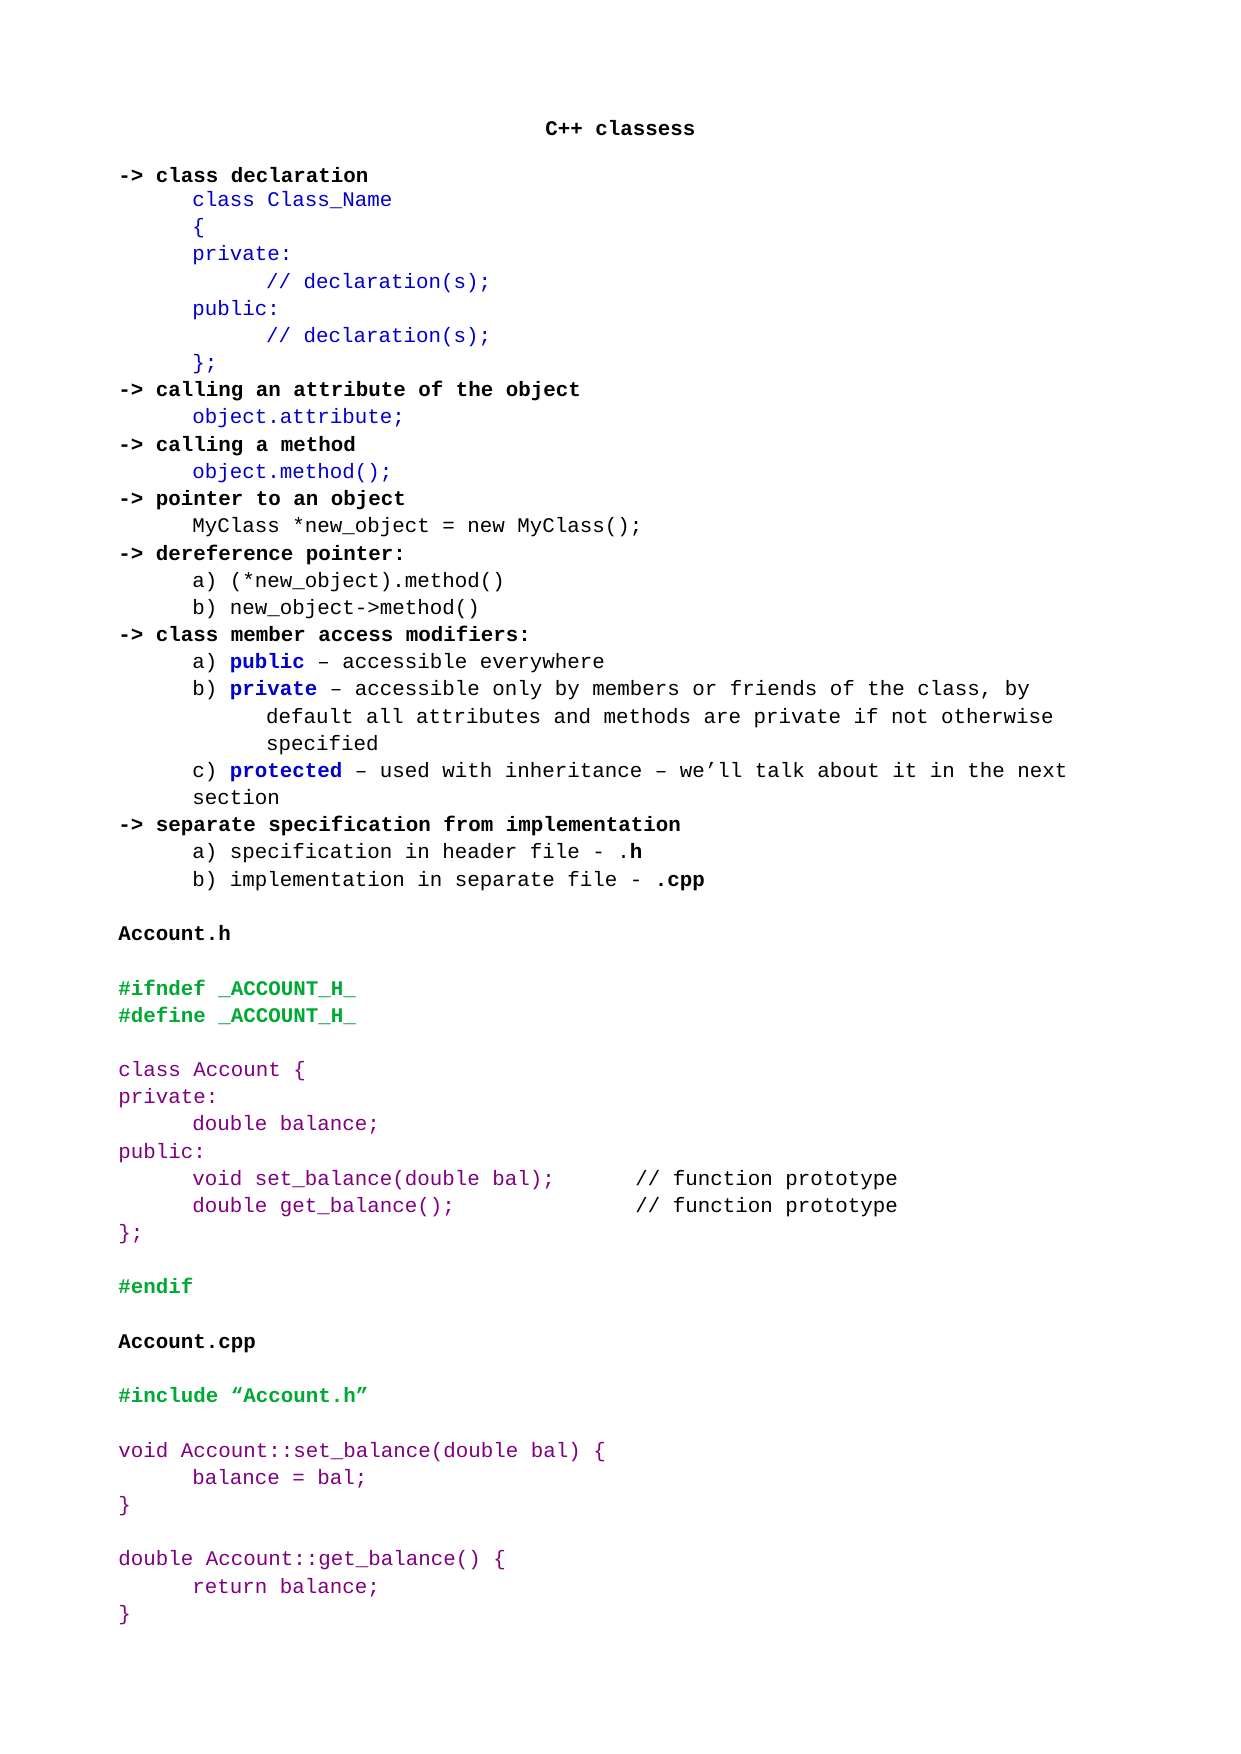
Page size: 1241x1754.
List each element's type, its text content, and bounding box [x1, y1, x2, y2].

text object.method(); [118, 461, 1122, 484]
text b) new_object->method() [118, 597, 1122, 621]
text // declaration(s); [118, 271, 1122, 294]
text -> calling an attribute of the object [118, 379, 1122, 403]
text -> separate specification from implementation [118, 814, 1122, 838]
text Account.cpp [118, 1331, 1122, 1354]
text } [118, 1494, 1122, 1518]
text -> class member access modifiers: [118, 624, 1122, 648]
text #endif [118, 1277, 1122, 1300]
text object.attribute; [118, 407, 1122, 430]
text double balance; [118, 1113, 1122, 1137]
text -> calling a method [118, 434, 1122, 457]
text #define _ACCOUNT_H_ [118, 1005, 1122, 1028]
text public: [118, 298, 1122, 321]
text double get_balance(); // function prototype [118, 1195, 1122, 1219]
text C++ classess [118, 118, 1122, 142]
text -> class declaration [118, 165, 1122, 189]
text class Class_Name [118, 189, 1122, 213]
text }; [118, 1222, 1122, 1246]
text void Account::set_balance(double bal) { [118, 1440, 1122, 1463]
text balance = bal; [118, 1467, 1122, 1491]
text c) protected – used with inheritance – we’ll talk about it in the next section [118, 760, 1122, 811]
text #include “Account.h” [118, 1385, 1122, 1409]
text public: [118, 1141, 1122, 1164]
text { [118, 216, 1122, 240]
text a) (*new_object).method() [118, 570, 1122, 593]
text } [118, 1603, 1122, 1626]
text #ifndef _ACCOUNT_H_ [118, 977, 1122, 1001]
text class Account { [118, 1059, 1122, 1083]
text private: [118, 243, 1122, 267]
text -> pointer to an object [118, 488, 1122, 512]
text // declaration(s); [118, 325, 1122, 349]
text void set_balance(double bal); // function prototype [118, 1168, 1122, 1191]
text MyClass *new_object = new MyClass(); [118, 515, 1122, 539]
text double Account::get_balance() { [118, 1548, 1122, 1572]
text }; [118, 352, 1122, 376]
text return balance; [118, 1576, 1122, 1599]
text private: [118, 1086, 1122, 1110]
text b) implementation in separate file - .cpp [118, 869, 1122, 892]
text -> dereference pointer: [118, 542, 1122, 566]
text Account.h [118, 923, 1122, 947]
text b) private – accessible only by members or friends of the class, by default all attributes and methods are private if not otherwise specified [118, 678, 1122, 756]
text a) public – accessible everywhere [118, 651, 1122, 675]
text a) specification in header file - .h [118, 842, 1122, 865]
